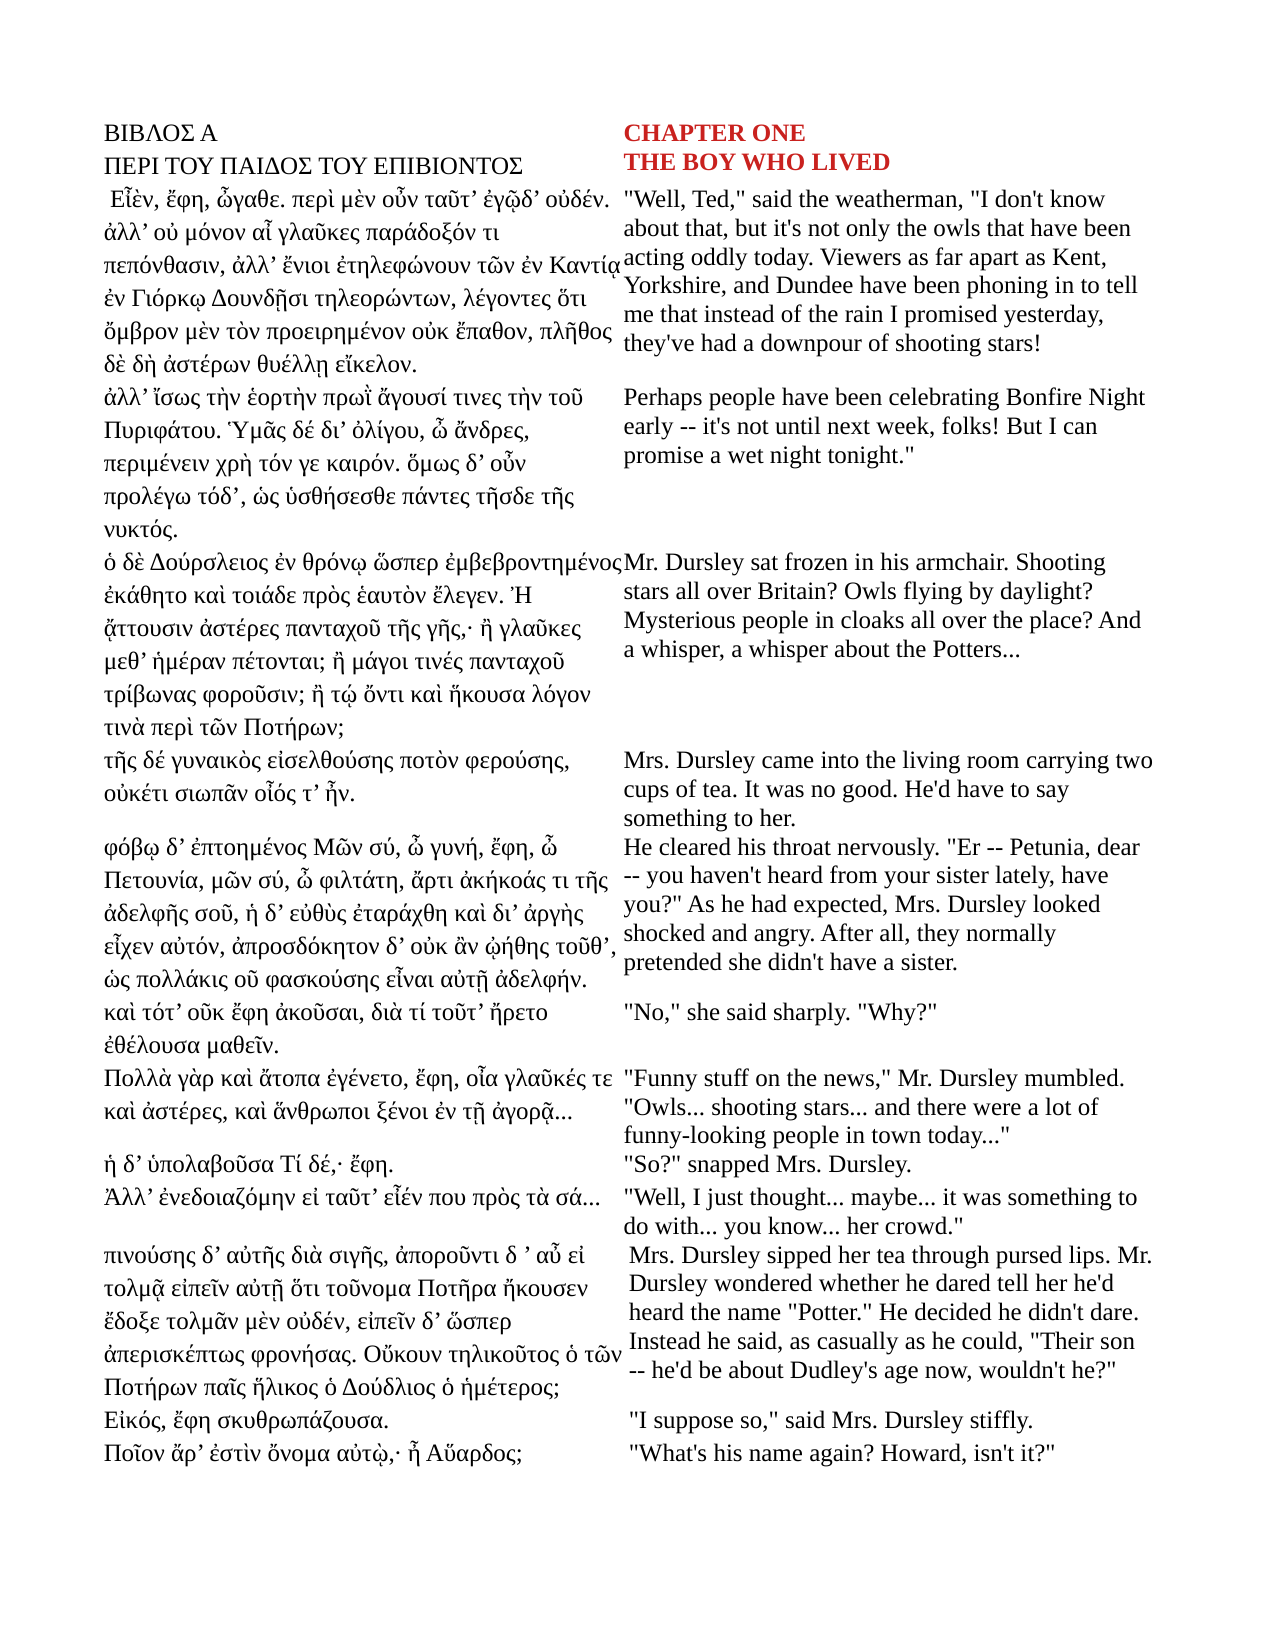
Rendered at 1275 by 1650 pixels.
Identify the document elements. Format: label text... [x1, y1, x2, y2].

table_cell Εἶὲν, ἔφη, ὦγαθε. περὶ μὲν οὖν ταῦτ’ ἐγῷδ’ οὐδέν. ἀλλ’ οὐ μόνον αἶ γλαῦκες παράδοξόν τι πεπόνθασιν, ἀλλ’ ἔνιοι ἐτηλεφώνουν τῶν ἐν Καντίᾳ ἐν Γιόρκῳ Δουνδῇσι τηλεορώντων, λέγοντες ὅτι ὄμβρον μὲν τὸν προειρημένον οὐκ ἔπαθον, πλῆθος δὲ δὴ ἀστέρων θυέλλῃ εἴκελον. [104, 184, 623, 382]
table_cell "Well, Ted," said the weatherman, "I don't know about that, but it's not only the owls that have been acting oddly today. Viewers as far apart as Kent, Yorkshire, and Dundee have been phoning in to tell me that instead of the rain I promised yesterday, they've had a downpour of shooting stars! [623, 184, 1157, 382]
table_header CHAPTER ONE THE BOY WHO LIVED [623, 118, 1157, 184]
table_cell "So?" snapped Mrs. Dursley. [623, 1149, 1157, 1182]
table_cell καὶ τότ’ οῦκ ἔφη ἀκοῦσαι, διὰ τί τοῦτ’ ἤρετο ἐθέλουσα μαθεῖν. [104, 997, 623, 1063]
table_cell "No," she said sharply. "Why?" [623, 997, 1157, 1063]
table_cell Ποῖον ἄρ’ ἐστὶν ὄνομα αὐτῲ,· ἦ Αὕαρδος; [104, 1438, 628, 1471]
table_cell He cleared his throat nervously. "Er -- Petunia, dear -- you haven't heard from your sister lately, have you?" As he had expected, Mrs. Dursley looked shocked and angry. After all, they normally pretended she didn't have a sister. [623, 832, 1157, 997]
table_cell "I suppose so," said Mrs. Dursley stiffly. [629, 1405, 1157, 1438]
table_cell Mrs. Dursley came into the living room carrying two cups of tea. It was no good. He'd have to say something to her. [623, 746, 1157, 832]
table_cell φόβῳ δ’ ἐπτοημένος Μῶν σύ, ὦ γυνή, ἔφη, ὦ Πετουνία, μῶν σύ, ὦ φιλτάτη, ἄρτι ἀκήκοάς τι τῆς ἀδελφῆς σοῦ, ἡ δ’ εὐθὺς ἐταράχθη καὶ δι’ ἀργὴς εἶχεν αὐτόν, ἀπροσδόκητον δ’ οὐκ ἂν ᾠήθης τοῦθ’, ὡς πολλάκις οῦ φασκούσης εἶναι αὐτῇ ἀδελφήν. [104, 832, 623, 997]
table_cell Πολλὰ γὰρ καὶ ἄτοπα ἐγένετο, ἔφη, οἶα γλαῦκές τε καὶ ἀστέρες, καὶ ἅνθρωποι ξένοι ἐν τῇ ἀγορᾷ... [104, 1063, 623, 1149]
table_header ΒΙΒΛΟΣ Α ΠΕΡΙ ΤΟΥ ΠΑΙΔΟΣ ΤΟΥ ΕΠΙΒΙΟΝΤΟΣ [104, 118, 623, 184]
table_cell "Funny stuff on the news," Mr. Dursley mumbled. "Owls... shooting stars... and there were a lot of funny-looking people in town today..." [623, 1063, 1157, 1149]
table_cell ἡ δ’ ὑπολαβοῦσα Τί δέ,· ἔφη. [104, 1149, 623, 1182]
table_cell Εἰκός, ἔφη σκυθρωπάζουσα. [104, 1405, 628, 1438]
table_cell Ἀλλ’ ἐνεδοιαζόμην εἰ ταῦτ’ εἶέν που πρὸς τὰ σά... [104, 1182, 623, 1240]
table_cell Mr. Dursley sat frozen in his armchair. Shooting stars all over Britain? Owls flying by daylight? Mysterious people in cloaks all over the place? And a whisper, a whisper about the Potters... [623, 548, 1157, 746]
table_cell τῆς δέ γυναικὸς εἰσελθούσης ποτὸν φερούσης, οὐκέτι σιωπᾶν οἶός τ’ ἦν. [104, 746, 623, 832]
table_cell "What's his name again? Howard, isn't it?" [629, 1438, 1157, 1471]
table_cell Perhaps people have been celebrating Bonfire Night early -- it's not until next week, folks! But I can promise a wet night tonight." [623, 382, 1157, 547]
table_cell ἀλλ’ ἴσως τὴν ἑορτὴν πρωῒ ἄγουσί τινες τὴν τοῦ Πυριφάτου. Ὑμᾶς δέ δι’ ὀλίγου, ὦ ἄνδρες, περιμένειν χρὴ τόν γε καιρόν. ὅμως δ’ οὖν προλέγω τόδ’, ὡς ὑσθήσεσθε πάντες τῆσδε τῆς νυκτός. [104, 382, 623, 547]
table_cell "Well, I just thought... maybe... it was something to do with... you know... her crowd." [623, 1182, 1157, 1240]
table_cell ὁ δὲ Δούρσλειος ἐν θρόνῳ ὥσπερ ἐμβεβροντημένος ἐκάθητο καὶ τοιάδε πρὸς ἑαυτὸν ἔλεγεν. Ἠ ᾄττουσιν ἀστέρες πανταχοῦ τῆς γῆς,· ἢ γλαῦκες μεθ’ ἡμέραν πέτονται; ἢ μάγοι τινές πανταχοῦ τρίβωνας φοροῦσιν; ἢ τῴ ὄντι καὶ ἥκουσα λόγον τινὰ περὶ τῶν Ποτήρων; [104, 548, 623, 746]
table_cell πινούσης δ’ αὐτῆς διὰ σιγῆς, ἀποροῦντι δ ’ αὖ εἰ τολμᾷ εἰπεῖν αὐτῇ ὅτι τοῦνομα Ποτῆρα ἤκουσεν ἔδοξε τολμᾶν μὲν οὐδέν, εἰπεῖν δ’ ὥσπερ ἀπερισκέπτως φρονήσας. Οὔκουν τηλικοῦτος ὁ τῶν Ποτήρων παῖς ἥλικος ὁ Δούδλιος ὁ ἡμέτερος; [104, 1240, 628, 1405]
table_cell Mrs. Dursley sipped her tea through pursed lips. Mr. Dursley wondered whether he dared tell her he'd heard the name "Potter." He decided he didn't dare. Instead he said, as casually as he could, "Their son -- he'd be about Dudley's age now, wouldn't he?" [629, 1240, 1157, 1405]
